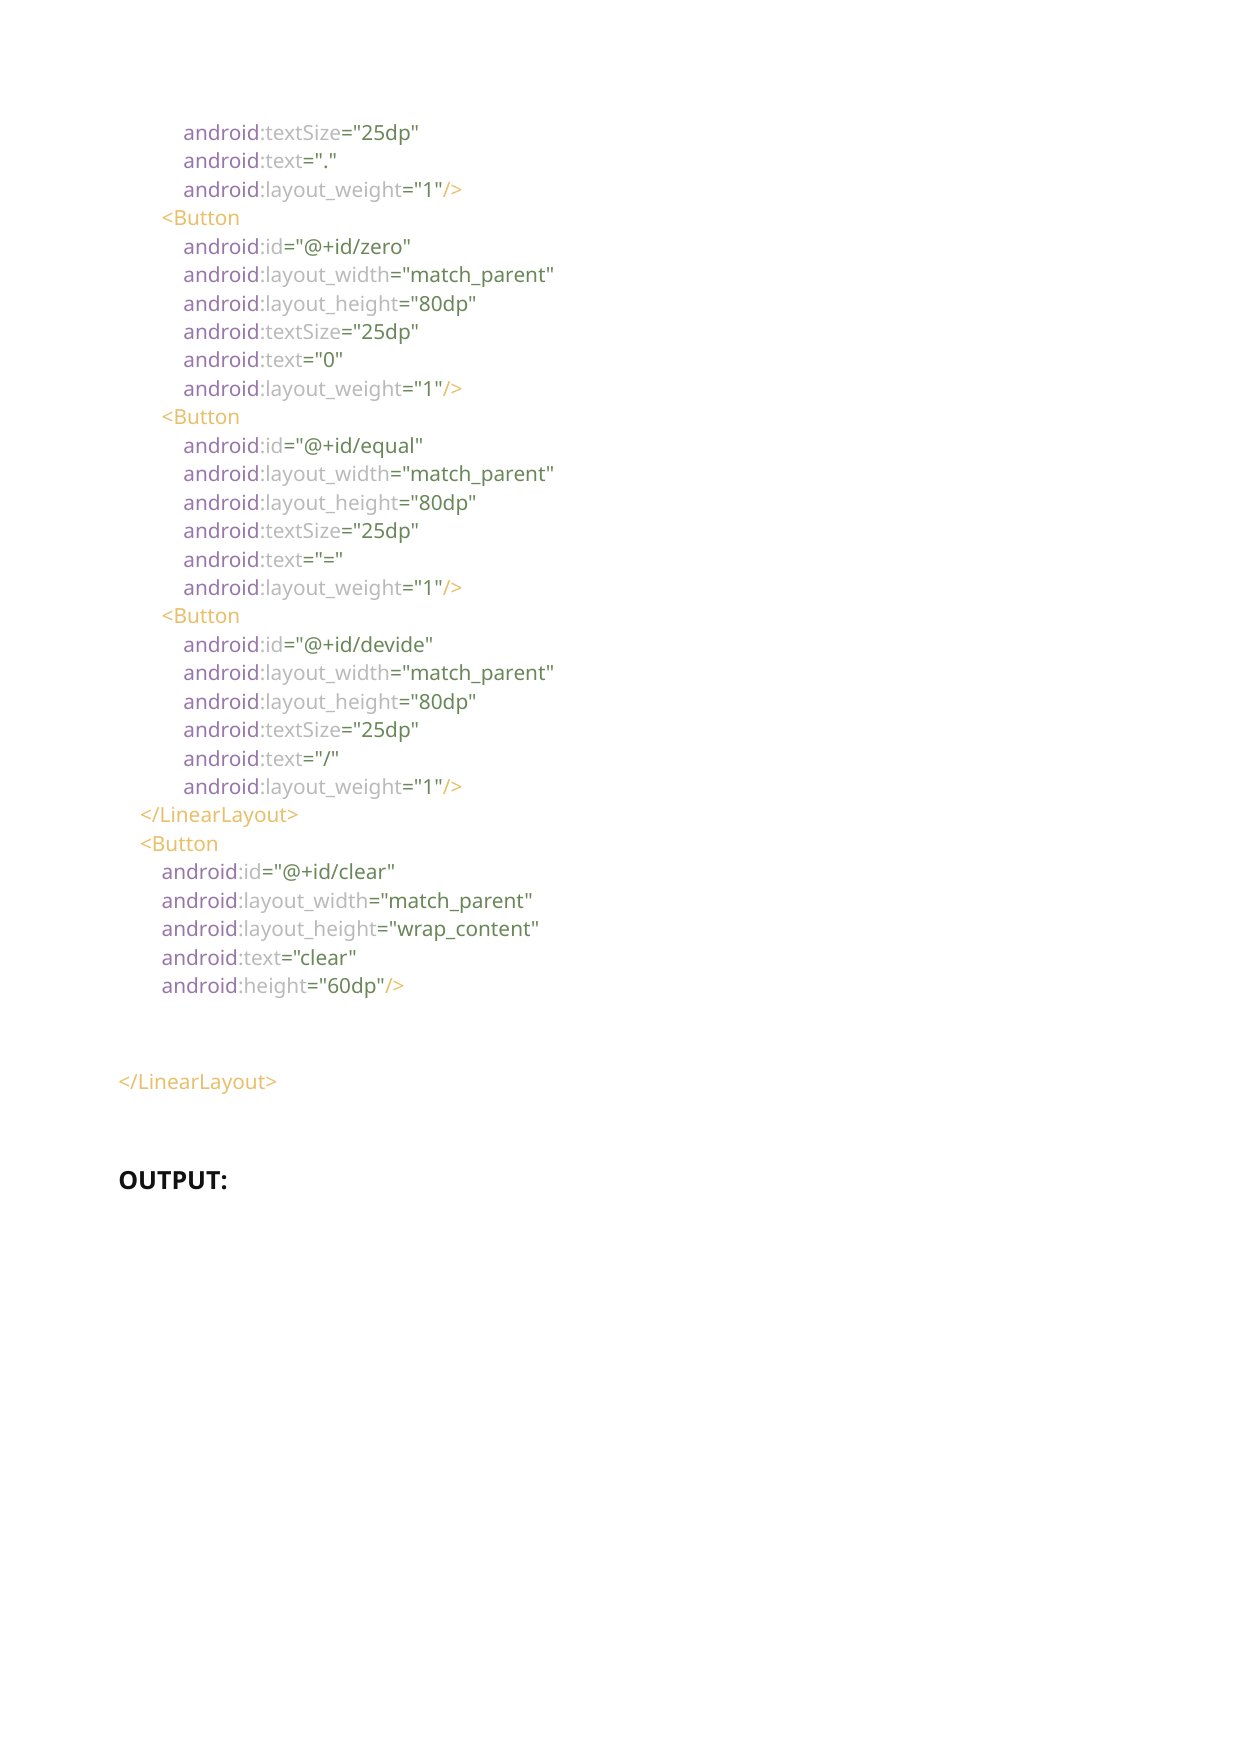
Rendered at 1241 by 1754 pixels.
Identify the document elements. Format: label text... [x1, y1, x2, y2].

text OUTPUT: [118, 1162, 1122, 1196]
text android:textSize="25dp" android:text="." android:layout_weight="1"/> <Button android:id="@+id/zero" android:layout_width="match_parent" android:layout_height="80dp" android:textSize="25dp" android:text="0" android:layout_weight="1"/> <Button android:id="@+id/equal" android:layout_width="match_parent" android:layout_height="80dp" android:textSize="25dp" android:text="=" android:layout_weight="1"/> <Button android:id="@+id/devide" android:layout_width="match_parent" android:layout_height="80dp" android:textSize="25dp" android:text="/" android:layout_weight="1"/> </LinearLayout> <Button android:id="@+id/clear" android:layout_width="match_parent" android:layout_height="wrap_content" android:text="clear" android:height="60dp"/> </LinearLayout> [118, 118, 1122, 1095]
